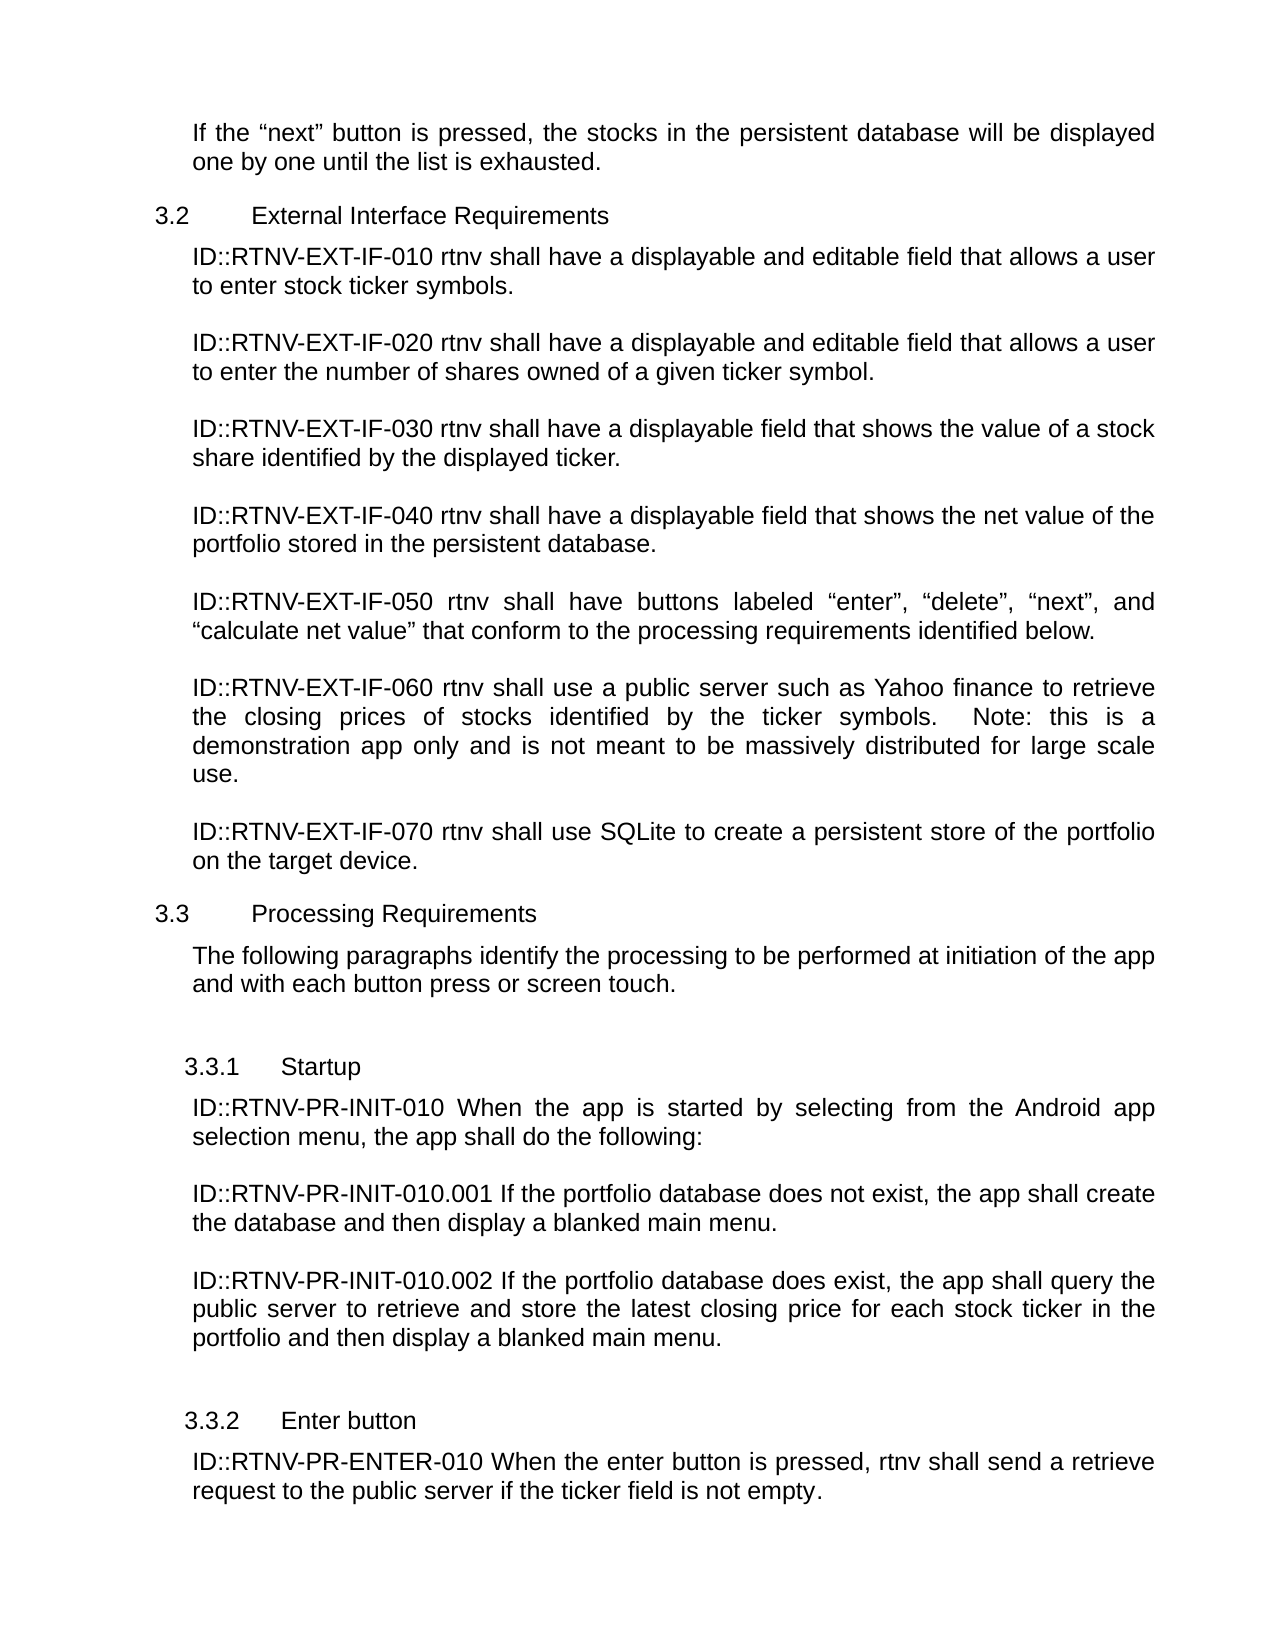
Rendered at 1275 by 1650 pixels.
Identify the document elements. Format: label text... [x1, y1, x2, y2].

text ID::RTNV-EXT-IF-030 rtnv shall have a displayable field that shows the value of a stock share identified by the displayed ticker. [192, 414, 1157, 472]
text ID::RTNV-PR-INIT-010.001 If the portfolio database does not exist, the app shall create the database and then display a blanked main menu. [192, 1179, 1157, 1237]
subtitle Startup [177, 1052, 1157, 1081]
text ID::RTNV-EXT-IF-050 rtnv shall have buttons labeled “enter”, “delete”, “next”, and “calculate net value” that conform to the processing requirements identified below. [192, 587, 1157, 644]
text ID::RTNV-EXT-IF-070 rtnv shall use SQLite to create a persistent store of the portfolio on the target device. [192, 817, 1157, 874]
text ID::RTNV-PR-ENTER-010 When the enter button is pressed, rtnv shall send a retrieve request to the public server if the ticker field is not empty. [192, 1447, 1157, 1504]
text ID::RTNV-EXT-IF-020 rtnv shall have a displayable and editable field that allows a user to enter the number of shares owned of a given ticker symbol. [192, 328, 1157, 386]
text ID::RTNV-PR-INIT-010.002 If the portfolio database does exist, the app shall query the public server to retrieve and store the latest closing price for each stock ticker in the portfolio and then display a blanked main menu. [192, 1266, 1157, 1352]
text The following paragraphs identify the processing to be performed at initiation of the app and with each button press or screen touch. [192, 941, 1157, 998]
text ID::RTNV-EXT-IF-060 rtnv shall use a public server such as Yahoo finance to retrieve the closing prices of stocks identified by the ticker symbols. Note: this is a demonstration app only and is not meant to be massively distributed for large scale use. [192, 673, 1157, 788]
text If the “next” button is pressed, the stocks in the persistent database will be displayed one by one until the list is exhausted. [192, 118, 1157, 176]
subtitle Processing Requirements [148, 899, 1157, 928]
text ID::RTNV-EXT-IF-040 rtnv shall have a displayable field that shows the net value of the portfolio stored in the persistent database. [192, 501, 1157, 558]
subtitle Enter button [177, 1406, 1157, 1434]
text ID::RTNV-PR-INIT-010 When the app is started by selecting from the Android app selection menu, the app shall do the following: [192, 1093, 1157, 1151]
subtitle External Interface Requirements [148, 201, 1157, 229]
text ID::RTNV-EXT-IF-010 rtnv shall have a displayable and editable field that allows a user to enter stock ticker symbols. [192, 242, 1157, 299]
